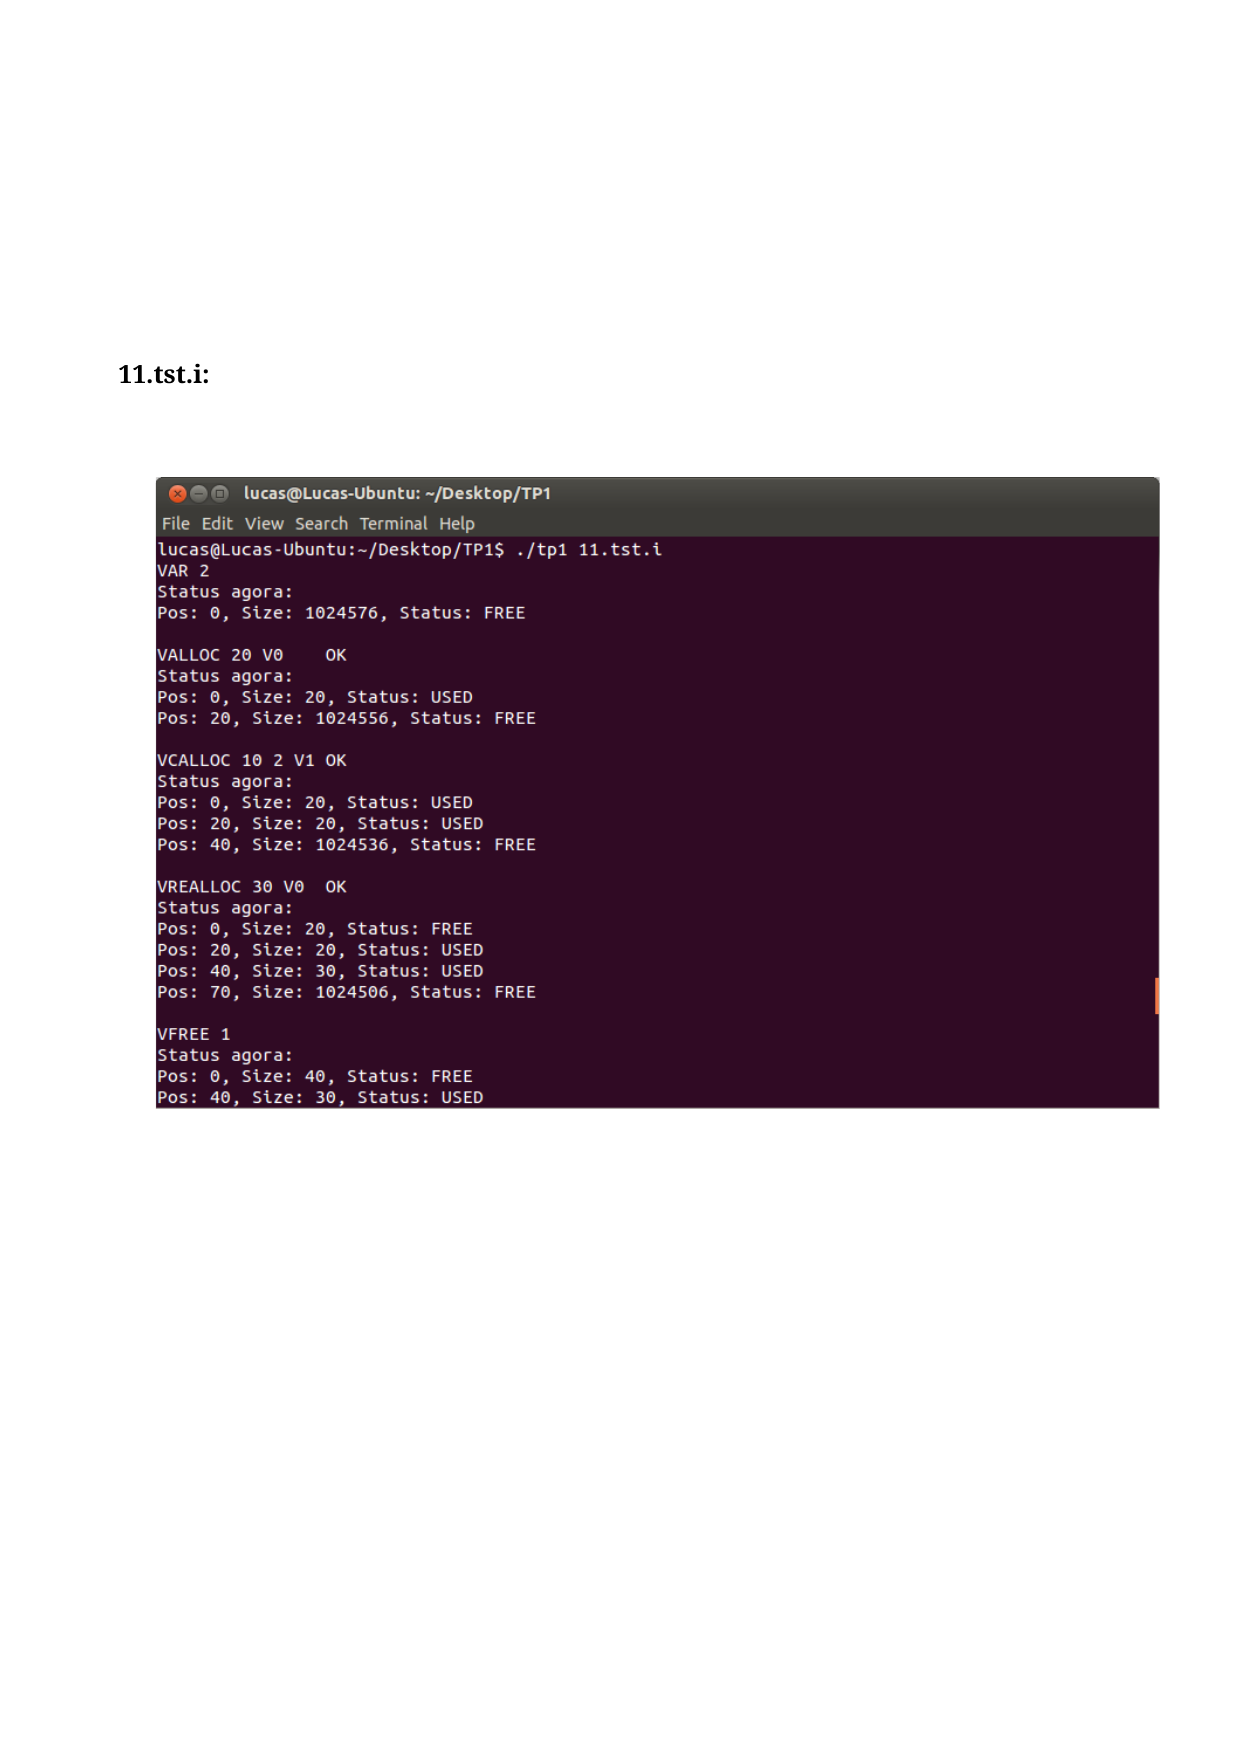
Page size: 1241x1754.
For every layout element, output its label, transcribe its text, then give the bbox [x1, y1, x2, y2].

text 11.tst.i: [118, 357, 1122, 391]
picture [155, 477, 1160, 1109]
